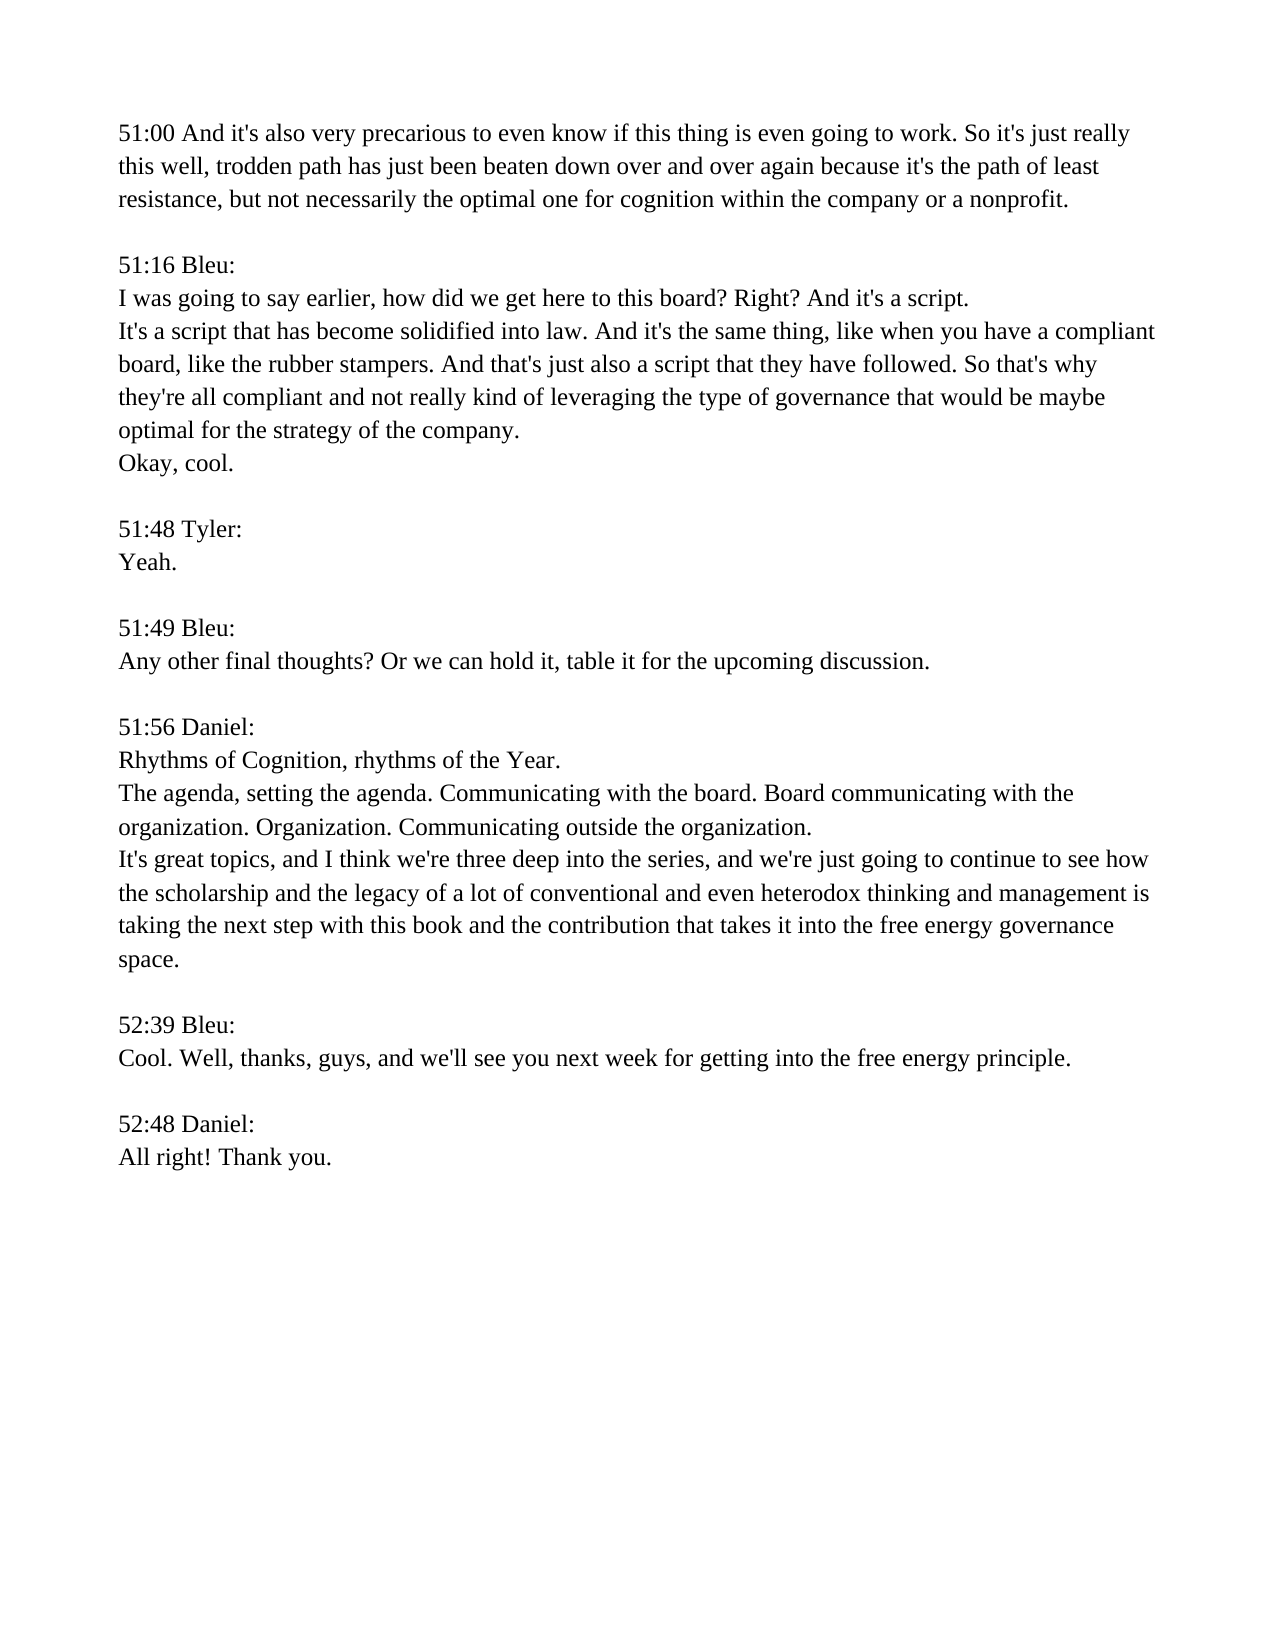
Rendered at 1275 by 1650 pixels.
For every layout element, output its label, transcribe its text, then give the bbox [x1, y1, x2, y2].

text 51:49 Bleu: [118, 613, 1157, 642]
text It's a script that has become solidified into law. And it's the same thing, like when you have a compliant board, like the rubber stampers. And that's just also a script that they have followed. So that's why they're all compliant and not really kind of leveraging the type of governance that would be maybe optimal for the strategy of the company. [118, 316, 1157, 444]
text Yeah. [118, 547, 1157, 576]
text 51:16 Bleu: [118, 250, 1157, 279]
text The agenda, setting the agenda. Communicating with the board. Board communicating with the organization. Organization. Communicating outside the organization. [118, 778, 1157, 840]
text 52:39 Bleu: [118, 1010, 1157, 1038]
text Okay, cool. [118, 448, 1157, 477]
text I was going to say earlier, how did we get here to this board? Right? And it's a script. [118, 283, 1157, 312]
text 52:48 Daniel: [118, 1109, 1157, 1137]
text All right! Thank you. [118, 1142, 1157, 1171]
text 51:00 And it's also very precarious to even know if this thing is even going to work. So it's just really this well, trodden path has just been beaten down over and over again because it's the path of least resistance, but not necessarily the optimal one for cognition within the company or a nonprofit. [118, 118, 1157, 213]
text Rhythms of Cognition, rhythms of the Year. [118, 746, 1157, 774]
text Cool. Well, thanks, guys, and we'll see you next week for getting into the free energy principle. [118, 1043, 1157, 1071]
text Any other final thoughts? Or we can hold it, table it for the upcoming discussion. [118, 646, 1157, 675]
text 51:56 Daniel: [118, 712, 1157, 741]
text 51:48 Tyler: [118, 514, 1157, 543]
text It's great topics, and I think we're three deep into the series, and we're just going to continue to see how the scholarship and the legacy of a lot of conventional and even heterodox thinking and management is taking the next step with this book and the contribution that takes it into the free energy governance space. [118, 844, 1157, 972]
